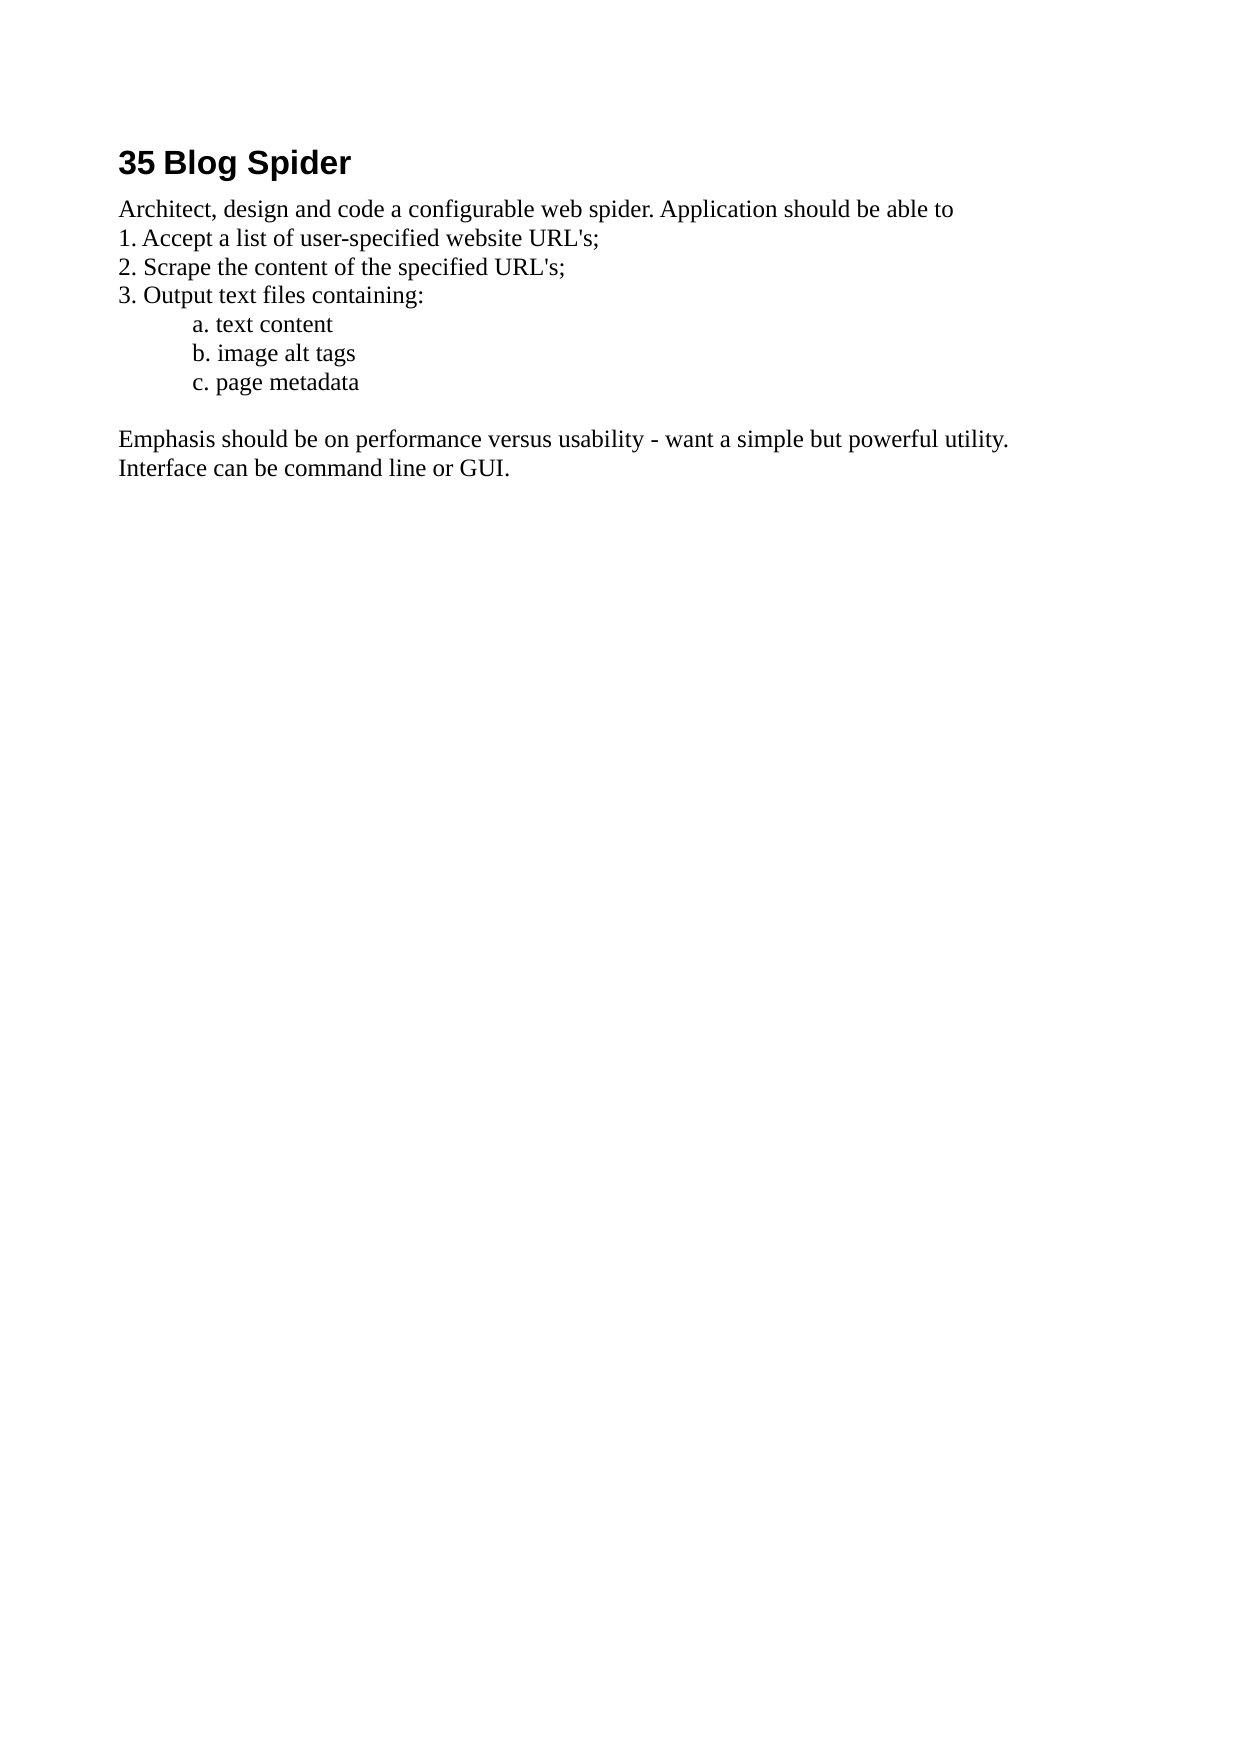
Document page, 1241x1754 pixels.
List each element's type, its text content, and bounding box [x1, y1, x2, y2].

subtitle Blog Spider [118, 143, 1122, 182]
text Architect, design and code a configurable web spider. Application should be able to 1. Accept a list of user-specified website URL's; 2. Scrape the content of the specified URL's; 3. Output text files containing: a. text content b. image alt tags c. page metadata Emphasis should be on performance versus usability - want a simple but powerful utility. Interface can be command line or GUI. [118, 194, 1122, 482]
